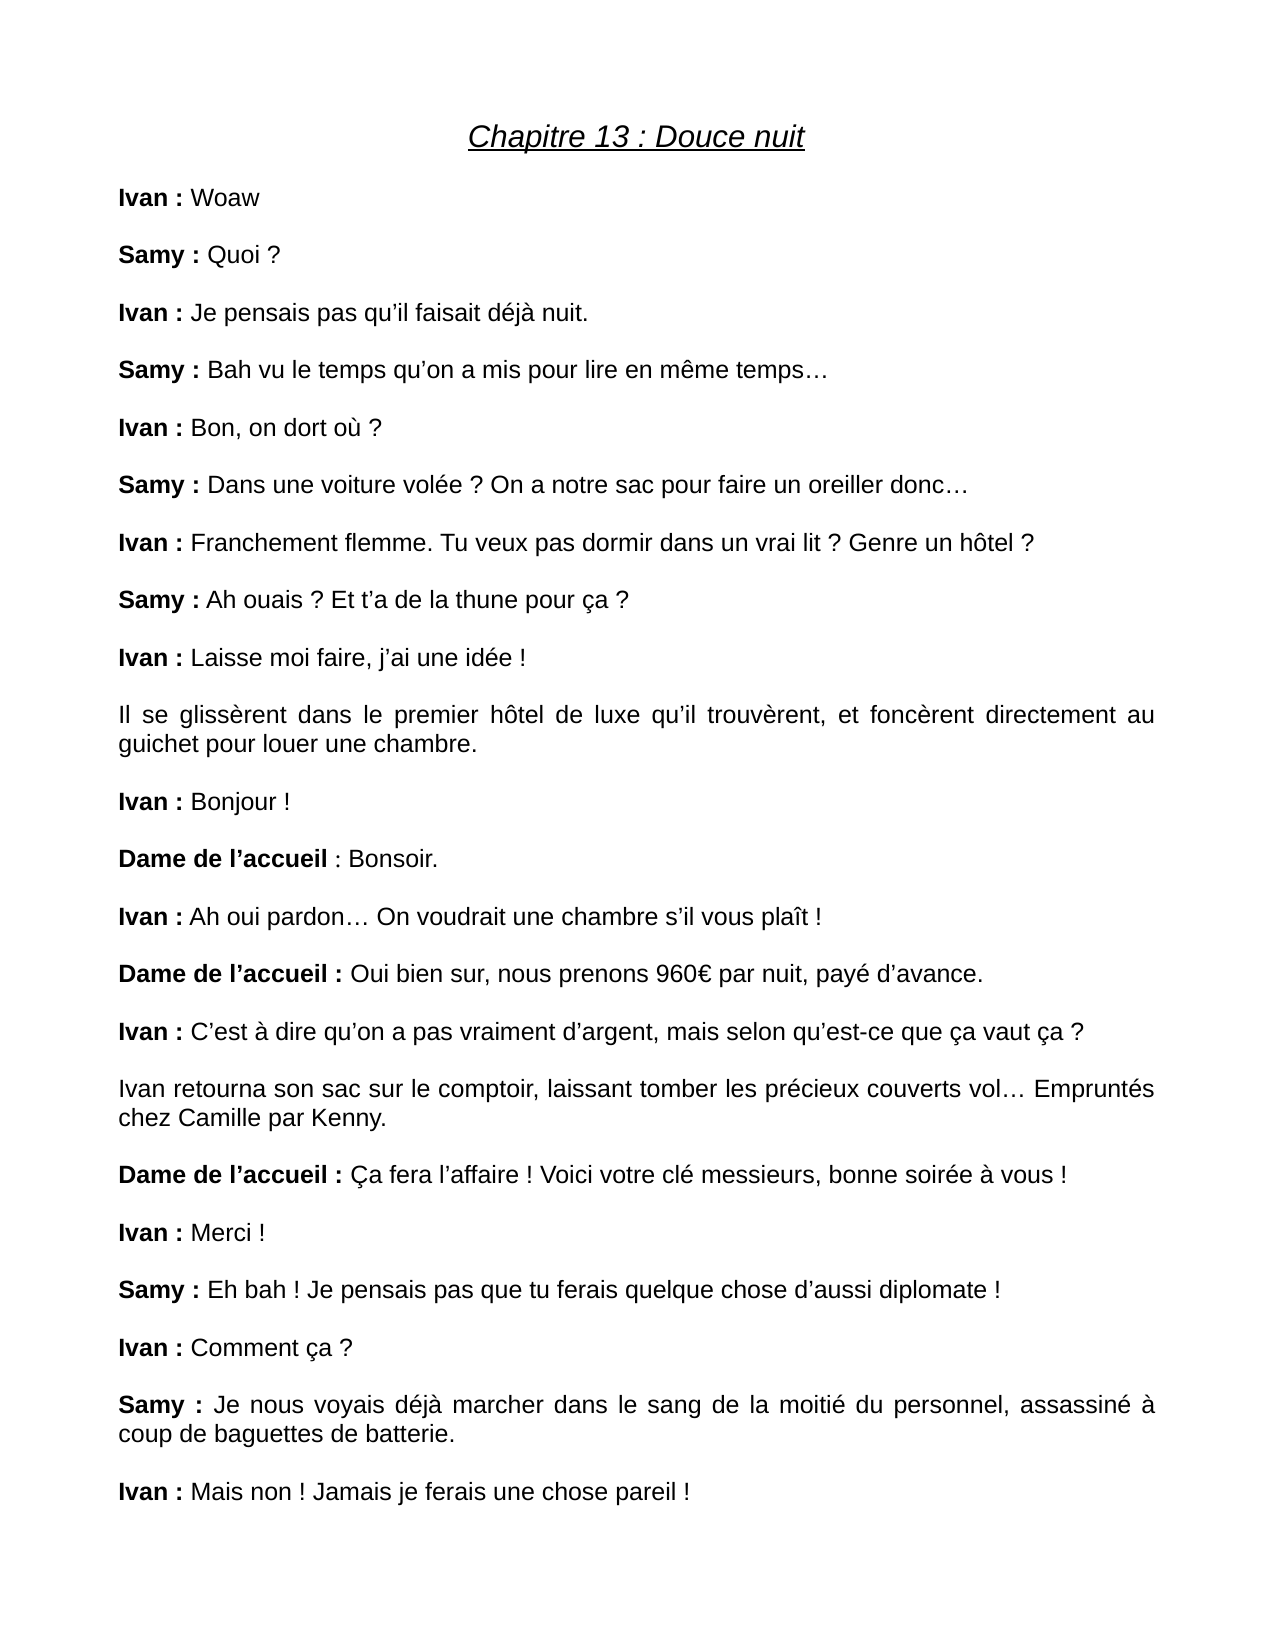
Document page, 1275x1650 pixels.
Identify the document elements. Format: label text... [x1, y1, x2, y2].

text Dame de l’accueil : Bonsoir. [118, 844, 1157, 873]
text Ivan : Bon, on dort où ? [118, 413, 1157, 442]
text Ivan : Je pensais pas qu’il faisait déjà nuit. [118, 298, 1157, 327]
text Ivan : Woaw [118, 183, 1157, 212]
text Ivan : Merci ! [118, 1218, 1157, 1247]
text Samy : Je nous voyais déjà marcher dans le sang de la moitié du personnel, assassiné à coup de baguettes de batterie. [118, 1390, 1157, 1448]
text Ivan retourna son sac sur le comptoir, laissant tomber les précieux couverts vol… Empruntés chez Camille par Kenny. [118, 1074, 1157, 1132]
text Samy : Eh bah ! Je pensais pas que tu ferais quelque chose d’aussi diplomate ! [118, 1275, 1157, 1304]
text Samy : Ah ouais ? Et t’a de la thune pour ça ? [118, 585, 1157, 614]
text Ivan : Mais non ! Jamais je ferais une chose pareil ! [118, 1477, 1157, 1505]
text Ivan : Laisse moi faire, j’ai une idée ! [118, 643, 1157, 672]
text Ivan : Bonjour ! [118, 787, 1157, 815]
text Samy : Dans une voiture volée ? On a notre sac pour faire un oreiller donc… [118, 470, 1157, 499]
text Samy : Quoi ? [118, 240, 1157, 269]
text Chapitre 13 : Douce nuit [118, 118, 1157, 154]
text Ivan : C’est à dire qu’on a pas vraiment d’argent, mais selon qu’est-ce que ça vaut ça ? [118, 1017, 1157, 1045]
text Ivan : Franchement flemme. Tu veux pas dormir dans un vrai lit ? Genre un hôtel ? [118, 528, 1157, 557]
text Dame de l’accueil : Oui bien sur, nous prenons 960€ par nuit, payé d’avance. [118, 959, 1157, 988]
text Ivan : Ah oui pardon… On voudrait une chambre s’il vous plaît ! [118, 902, 1157, 930]
text Il se glissèrent dans le premier hôtel de luxe qu’il trouvèrent, et foncèrent directement au guichet pour louer une chambre. [118, 700, 1157, 758]
text Samy : Bah vu le temps qu’on a mis pour lire en même temps… [118, 355, 1157, 384]
text Ivan : Comment ça ? [118, 1333, 1157, 1362]
text Dame de l’accueil : Ça fera l’affaire ! Voici votre clé messieurs, bonne soirée à vous ! [118, 1160, 1157, 1189]
